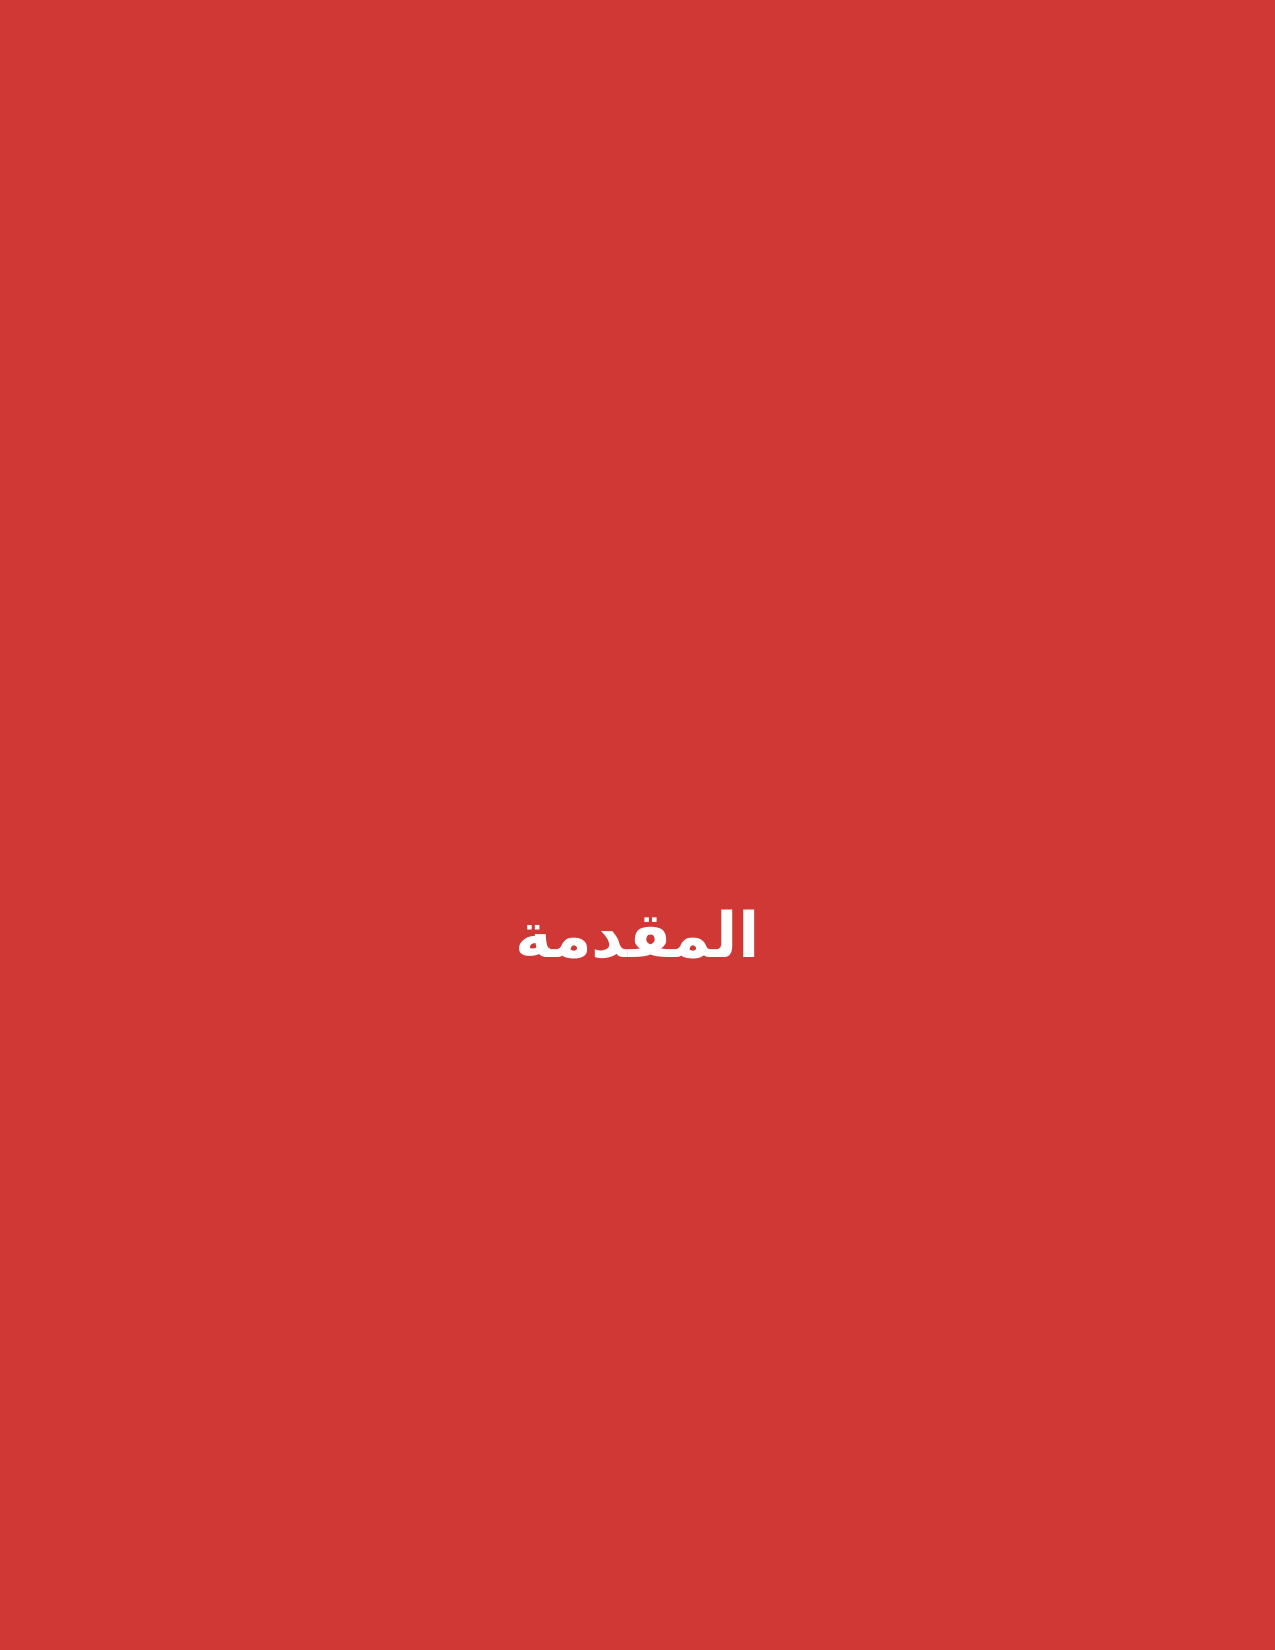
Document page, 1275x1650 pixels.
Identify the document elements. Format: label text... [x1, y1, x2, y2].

subtitle المقدمة [0, 902, 1275, 983]
